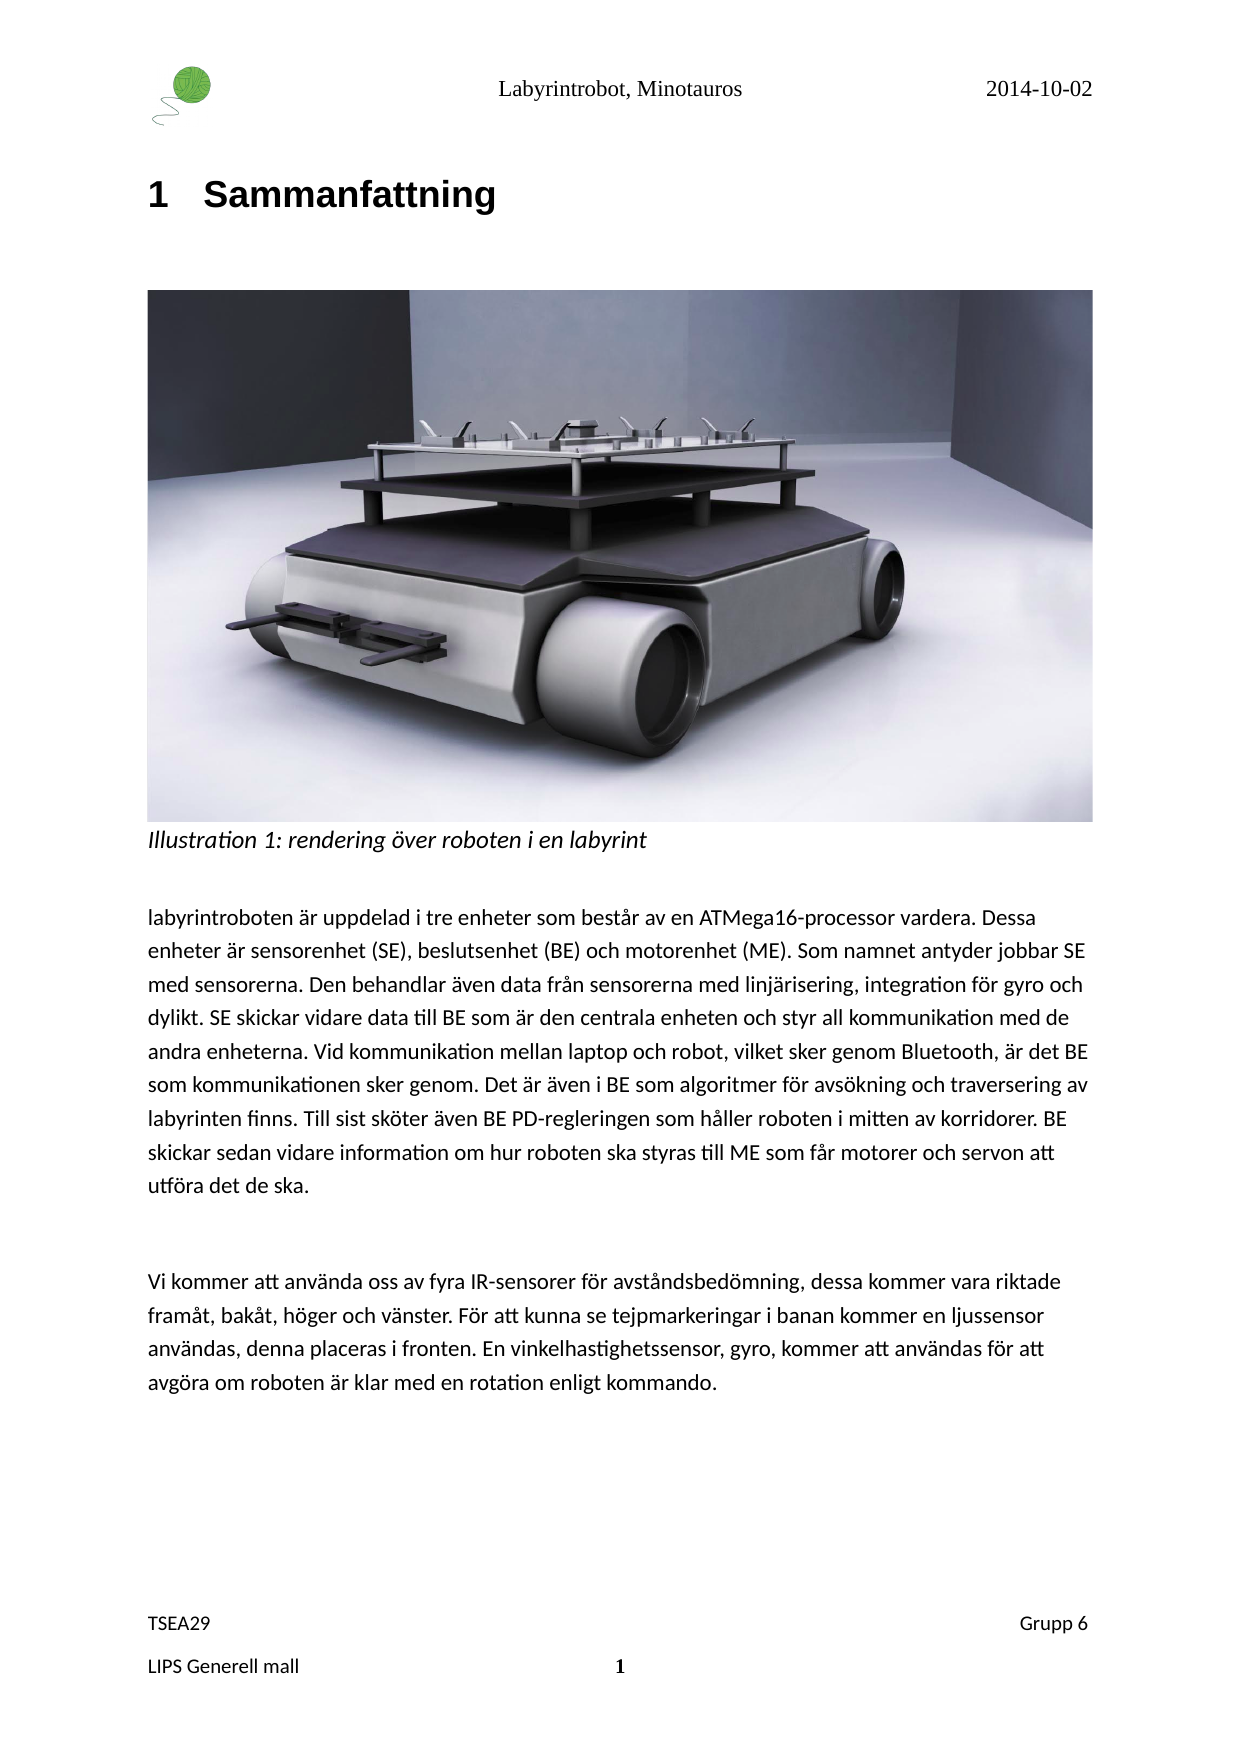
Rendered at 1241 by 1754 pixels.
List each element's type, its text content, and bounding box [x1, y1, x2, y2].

subtitle Sammanfattning [148, 173, 1092, 216]
picture [150, 64, 214, 128]
text Vi kommer att använda oss av fyra IR-sensorer för avståndsbedömning, dessa kommer vara riktade framåt, bakåt, höger och vänster. För att kunna se tejpmarkeringar i banan kommer en ljussensor användas, denna placeras i fronten. En vinkelhastighetssensor, gyro, kommer att användas för att avgöra om roboten är klar med en rotation enligt kommando. [148, 1267, 1092, 1396]
text Illustration 1: rendering över roboten i en labyrint [148, 822, 1092, 854]
text labyrintroboten är uppdelad i tre enheter som består av en ATMega16-processor vardera. Dessa enheter är sensorenhet (SE), beslutsenhet (BE) och motorenhet (ME). Som namnet antyder jobbar SE med sensorerna. Den behandlar även data från sensorerna med linjärisering, integration för gyro och dylikt. SE skickar vidare data till BE som är den centrala enheten och styr all kommunikation med de andra enheterna. Vid kommunikation mellan laptop och robot, vilket sker genom Bluetooth, är det BE som kommunikationen sker genom. Det är även i BE som algoritmer för avsökning och traversering av labyrinten finns. Till sist sköter även BE PD-regleringen som håller roboten i mitten av korridorer. BE skickar sedan vidare information om hur roboten ska styras till ME som får motorer och servon att utföra det de ska. [148, 903, 1092, 1199]
picture [147, 290, 1093, 822]
